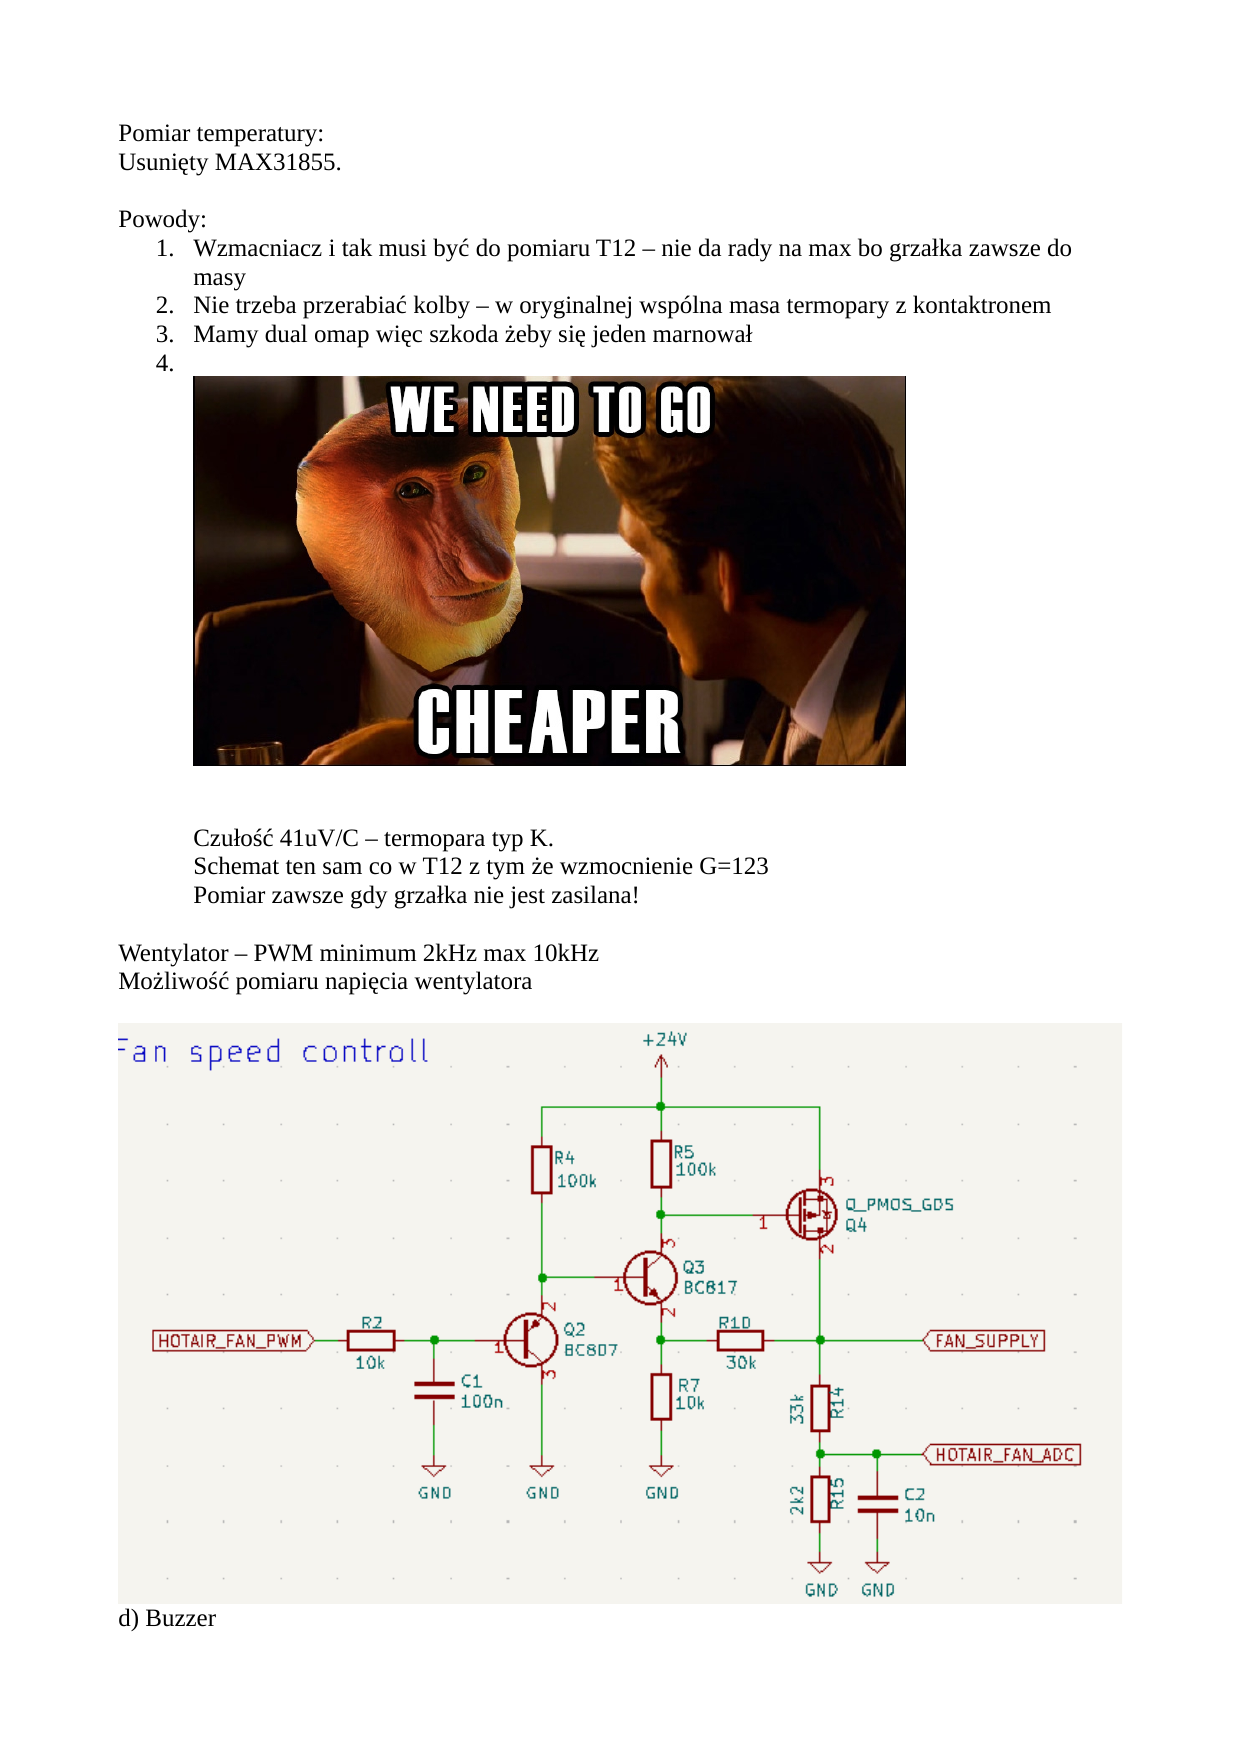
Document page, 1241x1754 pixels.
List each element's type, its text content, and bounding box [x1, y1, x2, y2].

text Możliwość pomiaru napięcia wentylatora [118, 966, 1122, 995]
text Pomiar temperatury: [118, 118, 1122, 147]
text Pomiar zawsze gdy grzałka nie jest zasilana! [193, 880, 1122, 909]
text d) Buzzer [118, 1604, 1122, 1632]
text Czułość 41uV/C – termopara typ K. [193, 823, 1122, 851]
text Powody: [118, 204, 1122, 233]
text Usunięty MAX31855. [118, 147, 1122, 176]
list Mamy dual omap więc szkoda żeby się jeden marnował [156, 319, 1122, 348]
list Wzmacniacz i tak musi być do pomiaru T12 – nie da rady na max bo grzałka zawsze do masy [156, 233, 1122, 291]
text Wentylator – PWM minimum 2kHz max 10kHz [118, 938, 1122, 966]
text Schemat ten sam co w T12 z tym że wzmocnienie G=123 [193, 851, 1122, 880]
list Nie trzeba przerabiać kolby – w oryginalnej wspólna masa termopary z kontaktronem [156, 291, 1122, 319]
